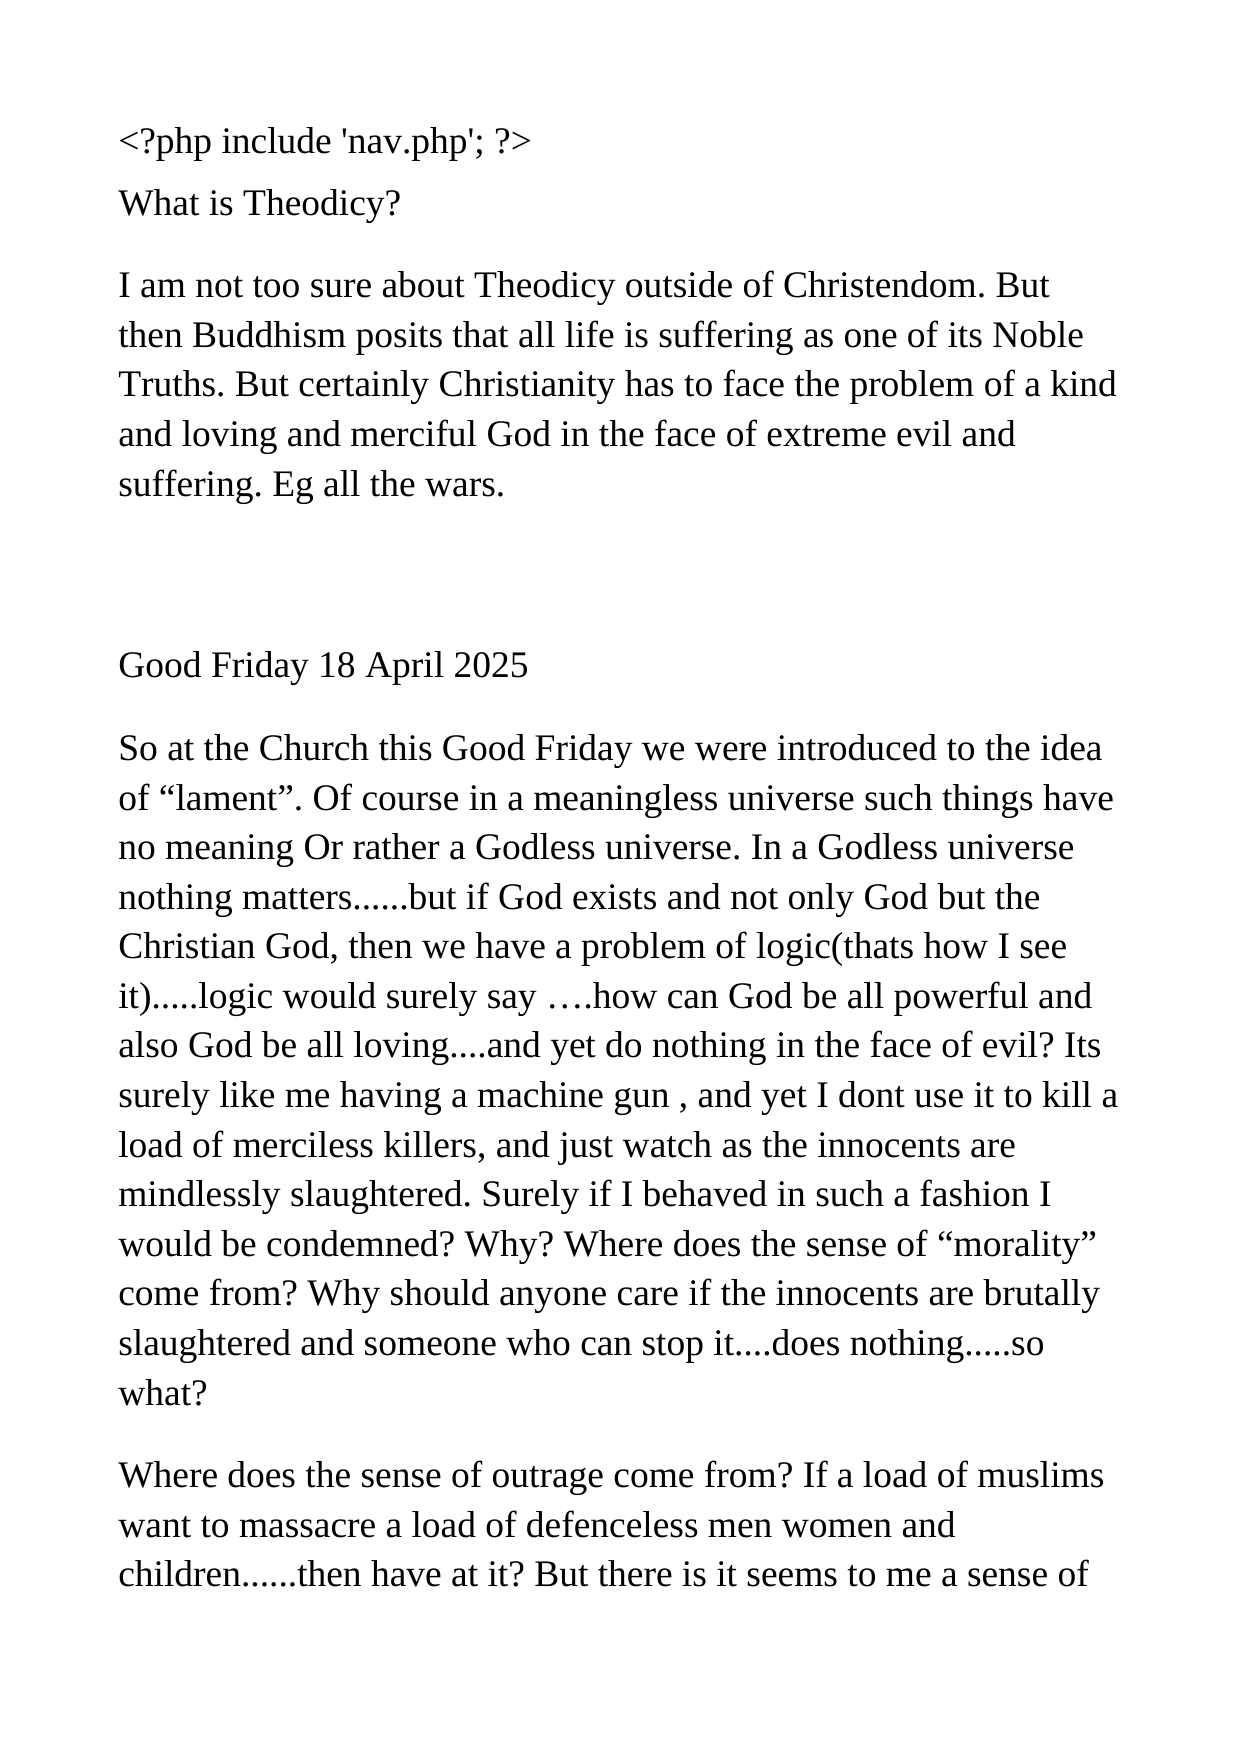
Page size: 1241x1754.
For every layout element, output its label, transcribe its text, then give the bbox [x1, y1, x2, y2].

text Good Friday 18 April 2025 [118, 643, 1122, 686]
text So at the Church this Good Friday we were introduced to the idea of “lament”. Of course in a meaningless universe such things have no meaning Or rather a Godless universe. In a Godless universe nothing matters......but if God exists and not only God but the Christian God, then we have a problem of logic(thats how I see it).....logic would surely say ….how can God be all powerful and also God be all loving....and yet do nothing in the face of evil? Its surely like me having a machine gun , and yet I dont use it to kill a load of merciless killers, and just watch as the innocents are mindlessly slaughtered. Surely if I behaved in such a fashion I would be condemned? Why? Where does the sense of “morality” come from? Why should anyone care if the innocents are brutally slaughtered and someone who can stop it....does nothing.....so what? [118, 725, 1122, 1413]
text I am not too sure about Theodicy outside of Christendom. But then Buddhism posits that all life is suffering as one of its Noble Truths. But certainly Christianity has to face the problem of a kind and loving and merciful God in the face of extreme evil and suffering. Eg all the wars. [118, 263, 1122, 504]
text <?php include 'nav.php'; ?> [118, 118, 1122, 161]
text What is Theodicy? [118, 180, 1122, 223]
text Where does the sense of outrage come from? If a load of muslims want to massacre a load of defenceless men women and children......then have at it? But there is it seems to me a sense of [118, 1452, 1122, 1595]
